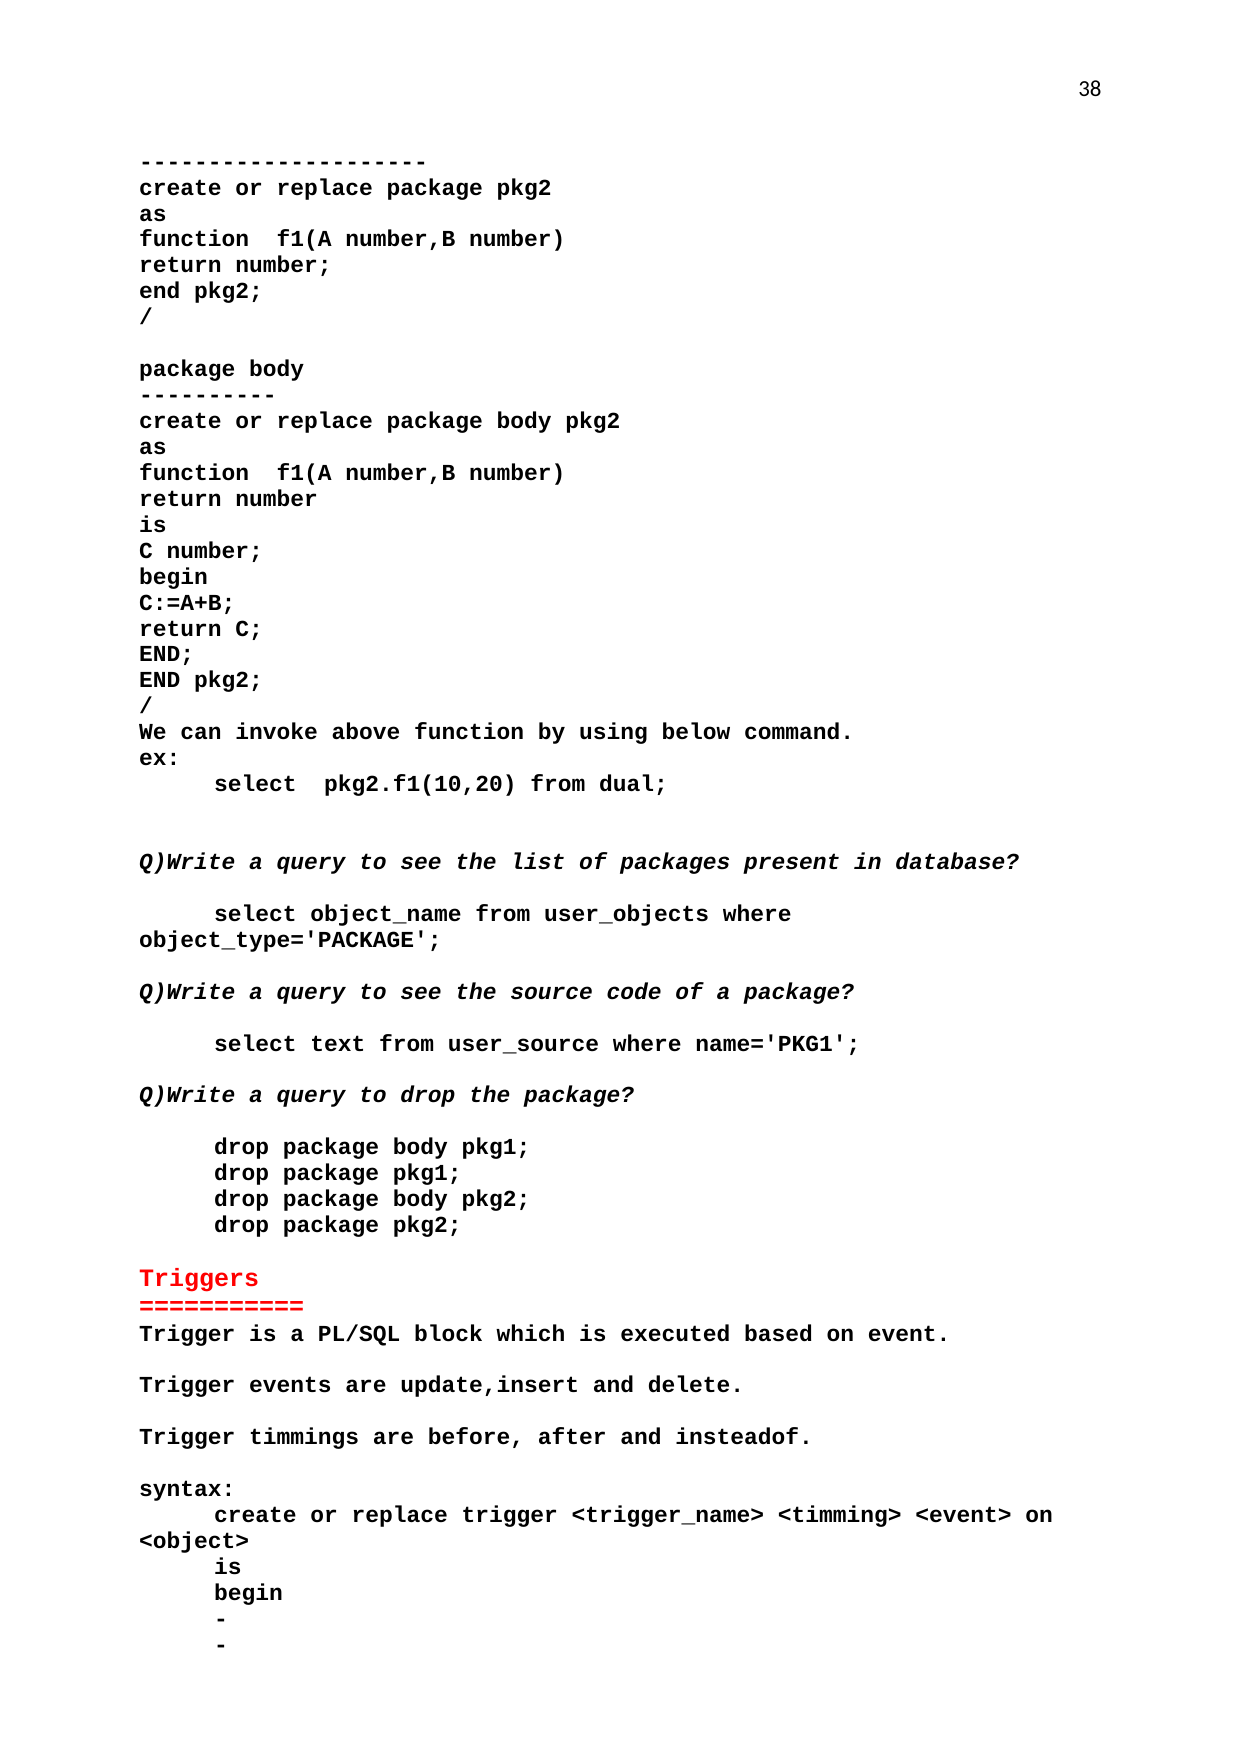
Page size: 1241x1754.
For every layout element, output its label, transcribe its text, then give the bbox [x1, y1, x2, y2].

text END pkg2; [139, 669, 1101, 695]
text drop package body pkg2; [139, 1187, 1101, 1213]
text package body [139, 357, 1101, 383]
text We can invoke above function by using below command. [139, 721, 1101, 747]
text Q)Write a query to see the list of packages present in database? [139, 850, 1101, 876]
text return number; [139, 254, 1101, 280]
text Trigger timmings are before, after and insteadof. [139, 1426, 1101, 1452]
text ---------- [139, 383, 1101, 409]
text is [139, 1555, 1101, 1581]
text as [139, 435, 1101, 461]
text drop package pkg2; [139, 1213, 1101, 1239]
text END; [139, 643, 1101, 669]
text select text from user_source where name='PKG1'; [139, 1032, 1101, 1058]
text Trigger events are update,insert and delete. [139, 1374, 1101, 1400]
text begin [139, 1581, 1101, 1607]
text create or replace package body pkg2 [139, 409, 1101, 435]
text Triggers [139, 1265, 1101, 1294]
text - [139, 1607, 1101, 1633]
text Q)Write a query to drop the package? [139, 1084, 1101, 1110]
text end pkg2; [139, 280, 1101, 306]
text / [139, 695, 1101, 721]
text Q)Write a query to see the source code of a package? [139, 980, 1101, 1006]
text drop package pkg1; [139, 1162, 1101, 1187]
text function f1(A number,B number) [139, 228, 1101, 254]
text / [139, 306, 1101, 332]
text =========== [139, 1294, 1101, 1322]
text - [139, 1633, 1101, 1659]
text select pkg2.f1(10,20) from dual; [139, 772, 1101, 798]
text drop package body pkg1; [139, 1136, 1101, 1162]
text C number; [139, 539, 1101, 565]
text Trigger is a PL/SQL block which is executed based on event. [139, 1322, 1101, 1348]
text ex: [139, 747, 1101, 772]
text return C; [139, 617, 1101, 643]
text --------------------- [139, 150, 1101, 176]
text as [139, 202, 1101, 228]
text select object_name from user_objects where object_type='PACKAGE'; [139, 902, 1101, 954]
text create or replace package pkg2 [139, 176, 1101, 202]
text function f1(A number,B number) [139, 461, 1101, 487]
text C:=A+B; [139, 591, 1101, 617]
text syntax: [139, 1478, 1101, 1503]
text create or replace trigger <trigger_name> <timming> <event> on <object> [139, 1503, 1101, 1555]
text return number [139, 487, 1101, 513]
text begin [139, 565, 1101, 591]
text is [139, 513, 1101, 539]
